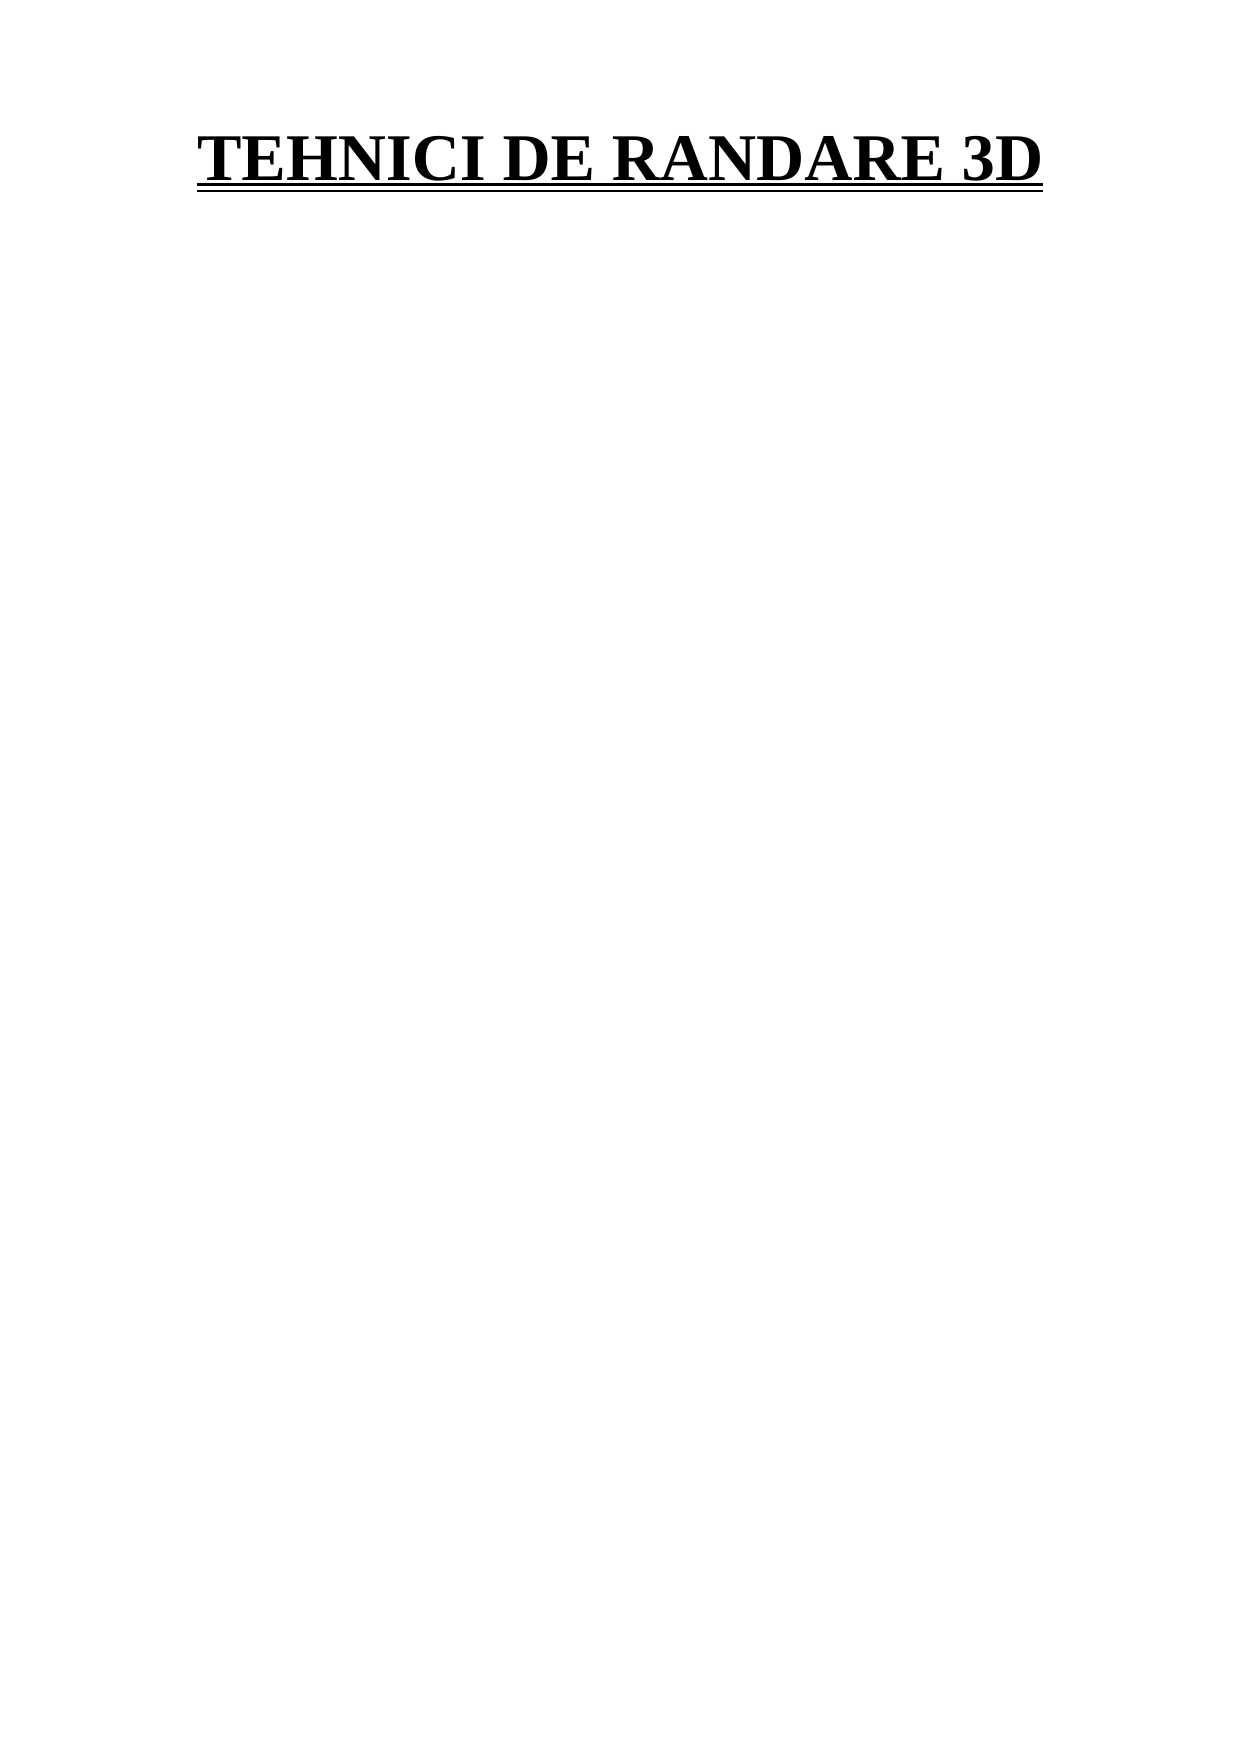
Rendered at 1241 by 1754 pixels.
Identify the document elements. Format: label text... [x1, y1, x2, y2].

text TEHNICI DE RANDARE 3D [118, 118, 1122, 195]
